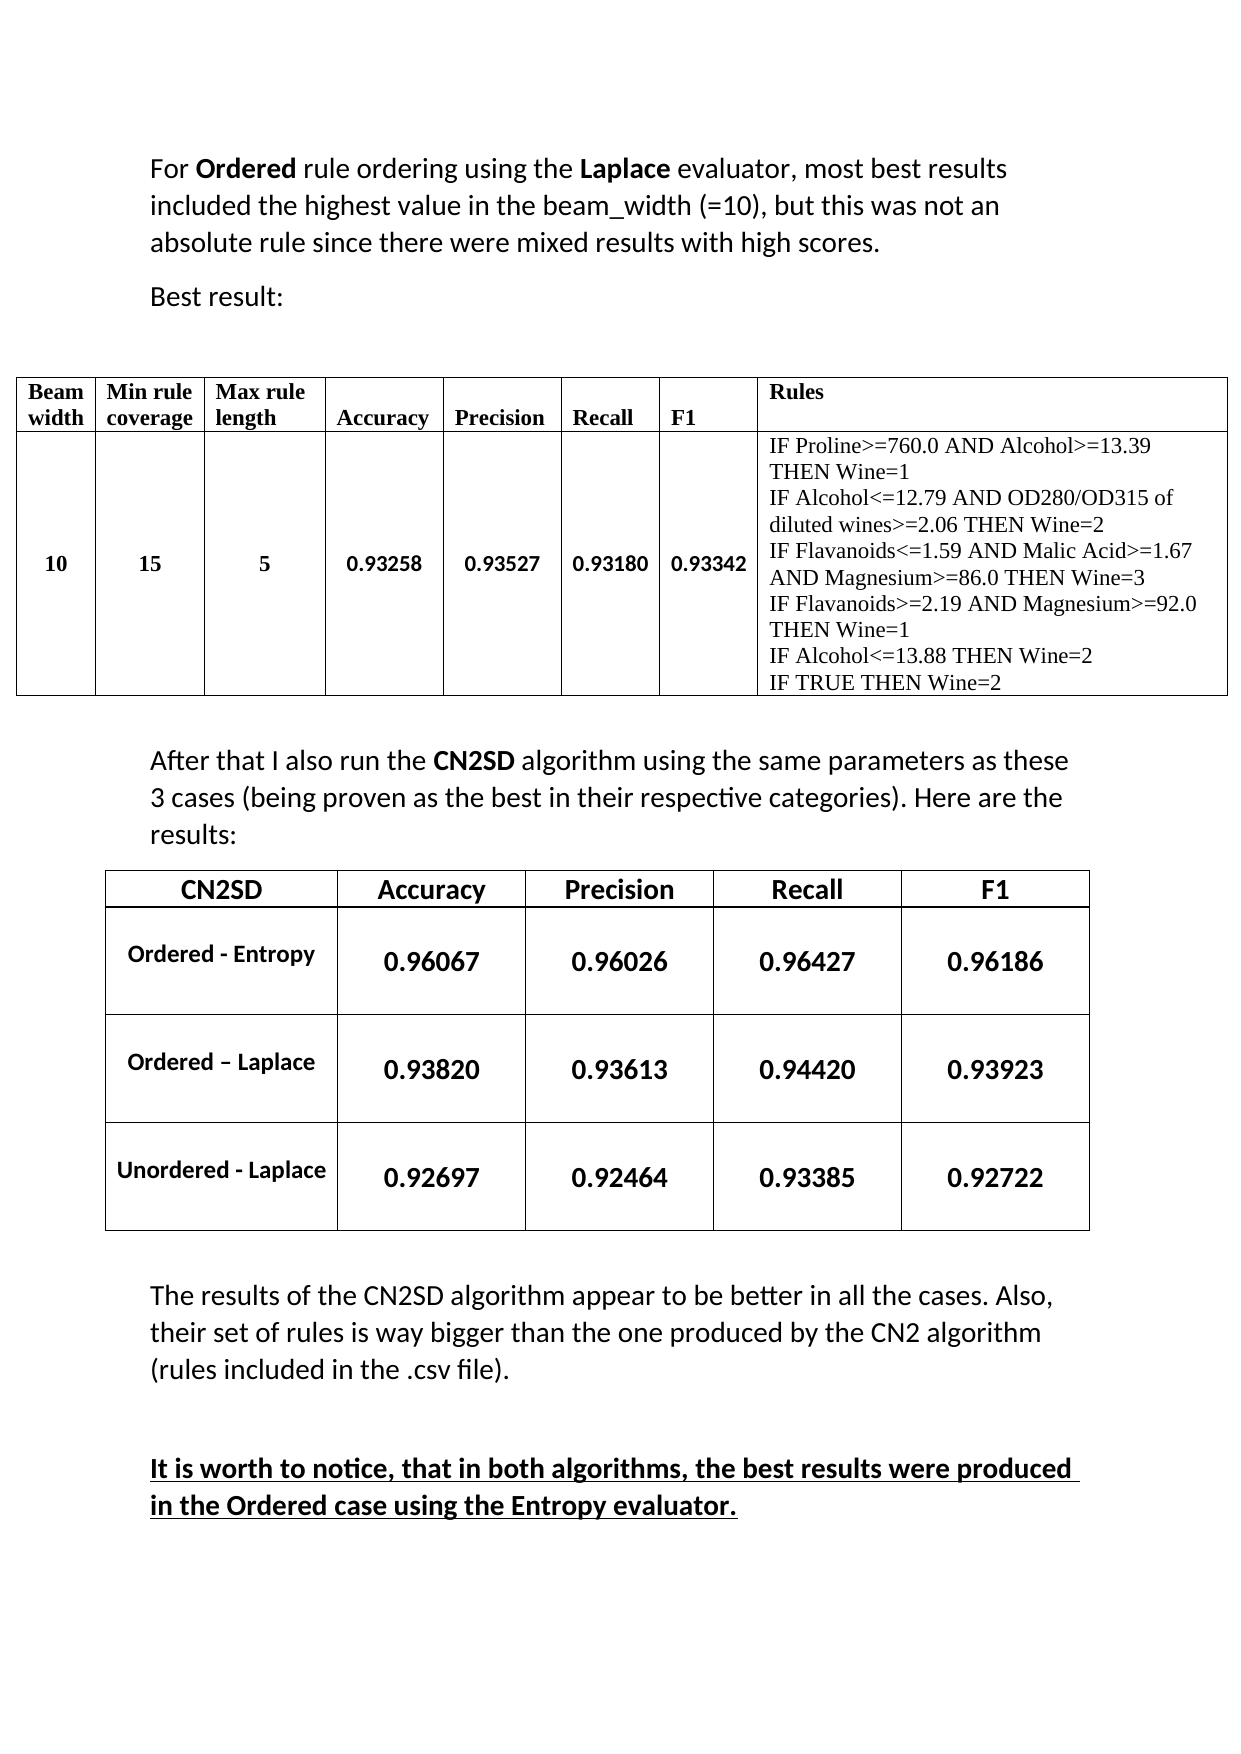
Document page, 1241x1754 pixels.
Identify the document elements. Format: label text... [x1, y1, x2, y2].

table_cell 0.93342 [660, 432, 757, 695]
text After that I also run the CN2SD algorithm using the same parameters as these 3 cases (being proven as the best in their respective categories). Here are the results: [150, 742, 1090, 852]
table_header Recall [562, 378, 659, 431]
text The results of the CN2SD algorithm appear to be better in all the cases. Also, their set of rules is way bigger than the one produced by the CN2 algorithm (rules included in the .csv file). [150, 1277, 1090, 1386]
text It is worth to notice, that in both algorithms, the best results were produced in the Ordered case using the Entropy evaluator. [150, 1450, 1090, 1523]
table_cell Ordered – Laplace [106, 1015, 337, 1122]
table_header F1 [660, 378, 757, 431]
table_cell 0.93258 [326, 432, 443, 695]
table_cell 0.96067 [338, 908, 525, 1014]
table_header CN2SD [106, 871, 337, 906]
table_header Rules [758, 378, 1227, 431]
table_cell 0.96026 [526, 908, 713, 1014]
table_header Recall [714, 871, 901, 906]
table_cell Unordered - Laplace [106, 1123, 337, 1230]
table_header Precision [444, 378, 561, 431]
table_cell 0.92464 [526, 1123, 713, 1230]
table_cell 0.92697 [338, 1123, 525, 1230]
table_header Precision [526, 871, 713, 906]
table_header Accuracy [338, 871, 525, 906]
text Best result: [150, 278, 1090, 313]
table_header Min rule coverage [96, 378, 204, 431]
table_cell 0.93527 [444, 432, 561, 695]
table_cell 0.93180 [562, 432, 659, 695]
table_cell Ordered - Entropy [106, 908, 337, 1014]
table_cell 5 [205, 432, 325, 695]
table_cell 0.93923 [902, 1015, 1089, 1122]
table_cell 0.94420 [714, 1015, 901, 1122]
table_cell 0.96427 [714, 908, 901, 1014]
table_cell 0.93820 [338, 1015, 525, 1122]
table_cell 15 [96, 432, 204, 695]
table_header Max rule length [205, 378, 325, 431]
table_cell 0.93385 [714, 1123, 901, 1230]
table_cell 0.92722 [902, 1123, 1089, 1230]
table_header Beam width [17, 378, 95, 431]
table_header Accuracy [326, 378, 443, 431]
table_cell IF Proline>=760.0 AND Alcohol>=13.39 THEN Wine=1 IF Alcohol<=12.79 AND OD280/OD315 of diluted wines>=2.06 THEN Wine=2 IF Flavanoids<=1.59 AND Malic Acid>=1.67 AND Magnesium>=86.0 THEN Wine=3 IF Flavanoids>=2.19 AND Magnesium>=92.0 THEN Wine=1 IF Alcohol<=13.88 THEN Wine=2 IF TRUE THEN Wine=2 [758, 432, 1227, 695]
table_cell 0.93613 [526, 1015, 713, 1122]
table_cell 10 [17, 432, 95, 695]
text For Ordered rule ordering using the Laplace evaluator, most best results included the highest value in the beam_width (=10), but this was not an absolute rule since there were mixed results with high scores. [150, 150, 1090, 259]
table_header F1 [902, 871, 1089, 906]
table_cell 0.96186 [902, 908, 1089, 1014]
